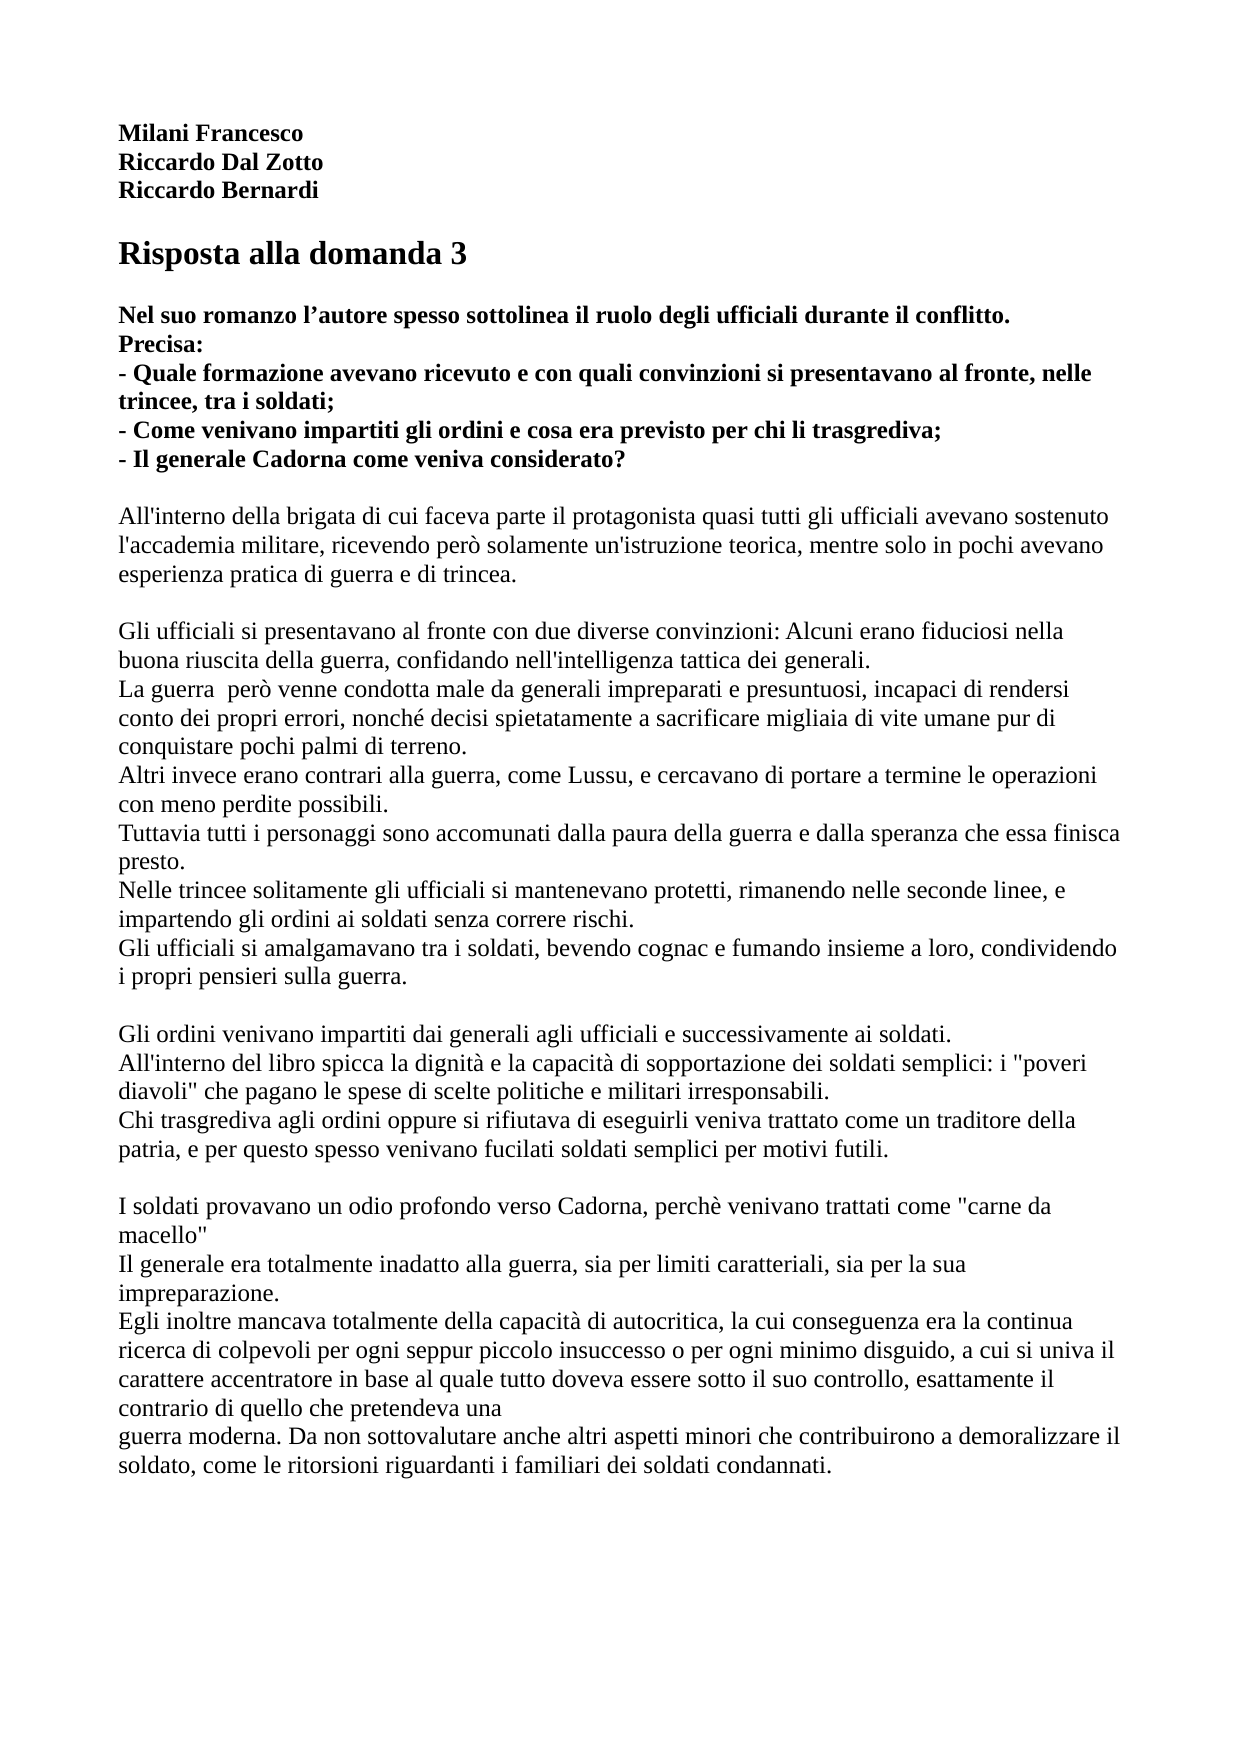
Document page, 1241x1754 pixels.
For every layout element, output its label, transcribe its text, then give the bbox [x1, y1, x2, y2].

text - Quale formazione avevano ricevuto e con quali convinzioni si presentavano al fronte, nelle trincee, tra i soldati; [118, 358, 1122, 415]
text Nel suo romanzo l’autore spesso sottolinea il ruolo degli ufficiali durante il conflitto. [118, 300, 1122, 329]
text All'interno della brigata di cui faceva parte il protagonista quasi tutti gli ufficiali avevano sostenuto l'accademia militare, ricevendo però solamente un'istruzione teorica, mentre solo in pochi avevano esperienza pratica di guerra e di trincea. [118, 501, 1122, 588]
text I soldati provavano un odio profondo verso Cadorna, perchè venivano trattati come "carne da macello" Il generale era totalmente inadatto alla guerra, sia per limiti caratteriali, sia per la sua impreparazione. Egli inoltre mancava totalmente della capacità di autocritica, la cui conseguenza era la continua ricerca di colpevoli per ogni seppur piccolo insuccesso o per ogni minimo disguido, a cui si univa il carattere accentratore in base al quale tutto doveva essere sotto il suo controllo, esattamente il contrario di quello che pretendeva una guerra moderna. Da non sottovalutare anche altri aspetti minori che contribuirono a demoralizzare il soldato, come le ritorsioni riguardanti i familiari dei soldati condannati. [118, 1191, 1122, 1479]
text Precisa: [118, 329, 1122, 358]
text Gli ufficiali si presentavano al fronte con due diverse convinzioni: Alcuni erano fiduciosi nella buona riuscita della guerra, confidando nell'intelligenza tattica dei generali. La guerra però venne condotta male da generali impreparati e presuntuosi, incapaci di rendersi conto dei propri errori, nonché decisi spietatamente a sacrificare migliaia di vite umane pur di conquistare pochi palmi di terreno. Altri invece erano contrari alla guerra, come Lussu, e cercavano di portare a termine le operazioni con meno perdite possibili. Tuttavia tutti i personaggi sono accomunati dalla paura della guerra e dalla speranza che essa finisca presto. Nelle trincee solitamente gli ufficiali si mantenevano protetti, rimanendo nelle seconde linee, e impartendo gli ordini ai soldati senza correre rischi. Gli ufficiali si amalgamavano tra i soldati, bevendo cognac e fumando insieme a loro, condividendo i propri pensieri sulla guerra. [118, 616, 1122, 990]
text - Il generale Cadorna come veniva considerato? [118, 444, 1122, 473]
text Milani Francesco [118, 118, 1122, 147]
text - Come venivano impartiti gli ordini e cosa era previsto per chi li trasgrediva; [118, 415, 1122, 444]
text Riccardo Bernardi [118, 176, 1122, 204]
text Risposta alla domanda 3 [118, 233, 1122, 271]
text Riccardo Dal Zotto [118, 147, 1122, 176]
text Gli ordini venivano impartiti dai generali agli ufficiali e successivamente ai soldati. All'interno del libro spicca la dignità e la capacità di sopportazione dei soldati semplici: i "poveri diavoli" che pagano le spese di scelte politiche e militari irresponsabili. Chi trasgrediva agli ordini oppure si rifiutava di eseguirli veniva trattato come un traditore della patria, e per questo spesso venivano fucilati soldati semplici per motivi futili. [118, 1019, 1122, 1191]
